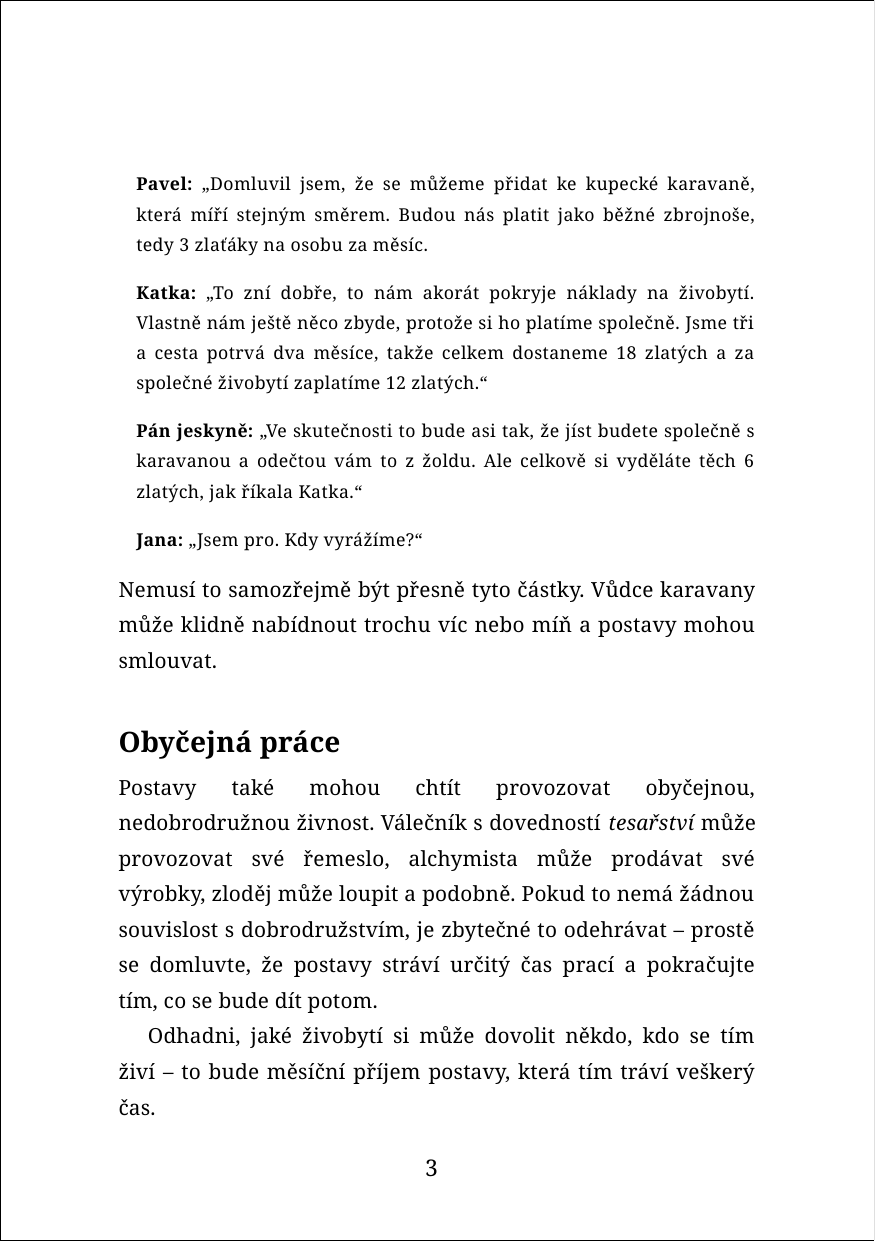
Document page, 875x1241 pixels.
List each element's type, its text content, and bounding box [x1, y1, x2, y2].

text Postavy také mohou chtít provozovat obyčejnou, nedobrodružnou živnost. Válečník s dovedností tesařství může provozovat své řemeslo, alchymista může prodávat své výrobky, zloděj může loupit a podobně. Pokud to nemá žádnou souvislost s dobrodružstvím, je zbytečné to odehrávat – prostě se domluvte, že postavy stráví určitý čas prací a pokračujte tím, co se bude dít potom. Odhadni, jaké živobytí si může dovolit někdo, kdo se tím živí – to bude měsíční příjem postavy, která tím tráví veškerý čas. [118, 773, 756, 1121]
text Nemusí to samozřejmě být přesně tyto částky. Vůdce karavany může klidně nabídnout trochu víc nebo míň a postavy mohou smlouvat. [118, 575, 756, 674]
text Katka: „To zní dobře, to nám akorát pokryje náklady na živobytí. Vlastně nám ještě něco zbyde, protože si ho platíme společně. Jsme tři a cesta potrvá dva měsíce, takže celkem dostaneme 18 zlatých a za společné živobytí zaplatíme 12 zlatých.“ [136, 280, 756, 395]
subtitle Obyčejná práce [118, 723, 756, 761]
text Pavel: „Domluvil jsem, že se můžeme přidat ke kupecké karavaně, která míří stejným směrem. Budou nás platit jako běžné zbrojnoše, tedy 3 zlaťáky na osobu za měsíc. [136, 172, 756, 256]
text Pán jeskyně: „Ve skutečnosti to bude asi tak, že jíst budete společně s karavanou a odečtou vám to z žoldu. Ale celkově si vyděláte těch 6 zlatých, jak říkala Katka.“ [136, 419, 756, 503]
text Jana: „Jsem pro. Kdy vyrážíme?“ [136, 527, 756, 551]
